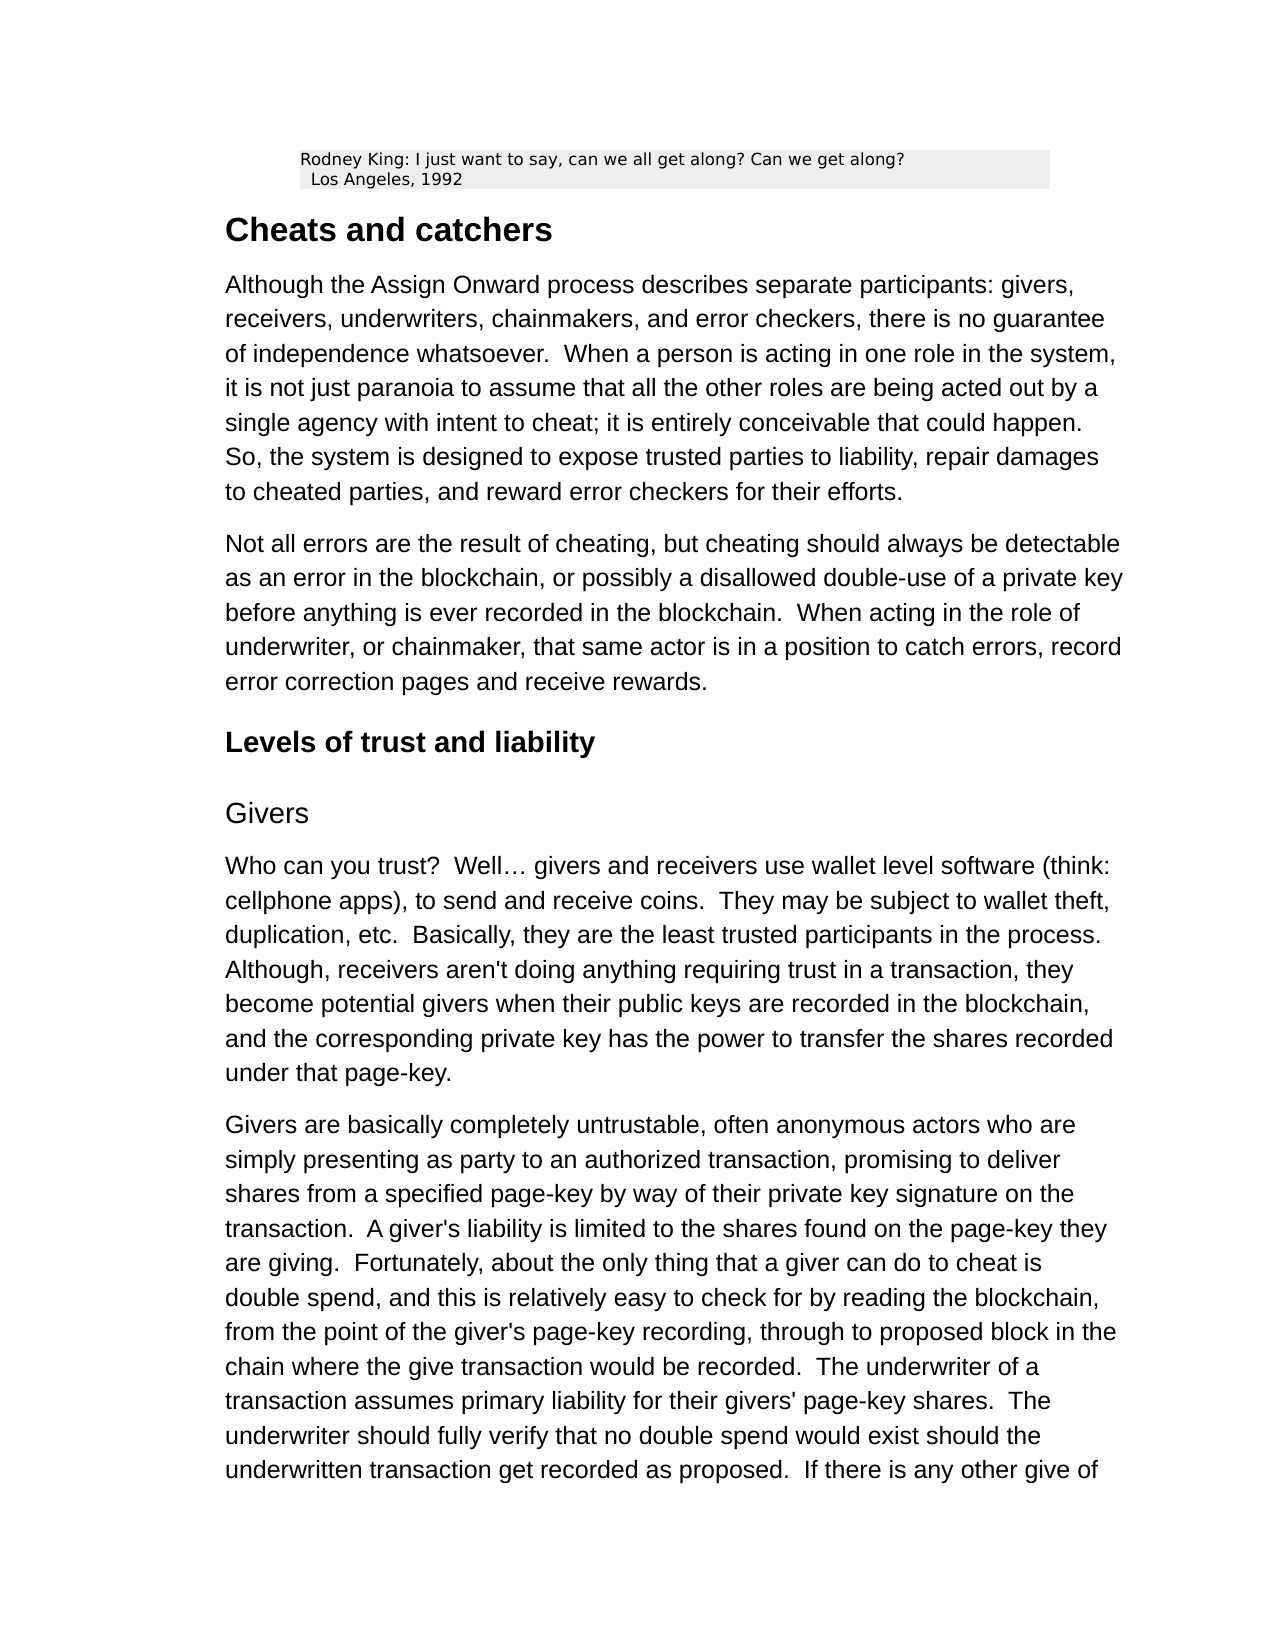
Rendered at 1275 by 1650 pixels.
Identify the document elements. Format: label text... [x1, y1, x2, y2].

text Although the Assign Onward process describes separate participants: givers, receivers, underwriters, chainmakers, and error checkers, there is no guarantee of independence whatsoever. When a person is acting in one role in the system, it is not just paranoia to assume that all the other roles are being acted out by a single agency with intent to cheat; it is entirely conceivable that could happen. So, the system is designed to expose trusted parties to liability, repair damages to cheated parties, and reward error checkers for their efforts. [225, 270, 1125, 505]
subtitle Levels of trust and liability [225, 725, 1125, 759]
text Los Angeles, 1992 [300, 169, 1050, 189]
text Givers are basically completely untrustable, often anonymous actors who are simply presenting as party to an authorized transaction, promising to deliver shares from a specified page-key by way of their private key signature on the transaction. A giver's liability is limited to the shares found on the page-key they are giving. Fortunately, about the only thing that a giver can do to cheat is double spend, and this is relatively easy to check for by reading the blockchain, from the point of the giver's page-key recording, through to proposed block in the chain where the give transaction would be recorded. The underwriter of a transaction assumes primary liability for their givers' page-key shares. The underwriter should fully verify that no double spend would exist should the underwritten transaction get recorded as proposed. If there is any other give of [225, 1110, 1125, 1484]
text Rodney King: I just want to say, can we all get along? Can we get along? [300, 150, 1050, 169]
subtitle Givers [225, 796, 1125, 830]
subtitle Cheats and catchers [225, 209, 1125, 248]
text Not all errors are the result of cheating, but cheating should always be detectable as an error in the blockchain, or possibly a disallowed double-use of a private key before anything is ever recorded in the blockchain. When acting in the role of underwriter, or chainmaker, that same actor is in a position to catch errors, record error correction pages and receive rewards. [225, 529, 1125, 696]
text Who can you trust? Well… givers and receivers use wallet level software (think: cellphone apps), to send and receive coins. They may be subject to wallet theft, duplication, etc. Basically, they are the least trusted participants in the process. Although, receivers aren't doing anything requiring trust in a transaction, they become potential givers when their public keys are recorded in the blockchain, and the corresponding private key has the power to transfer the shares recorded under that page-key. [225, 851, 1125, 1087]
